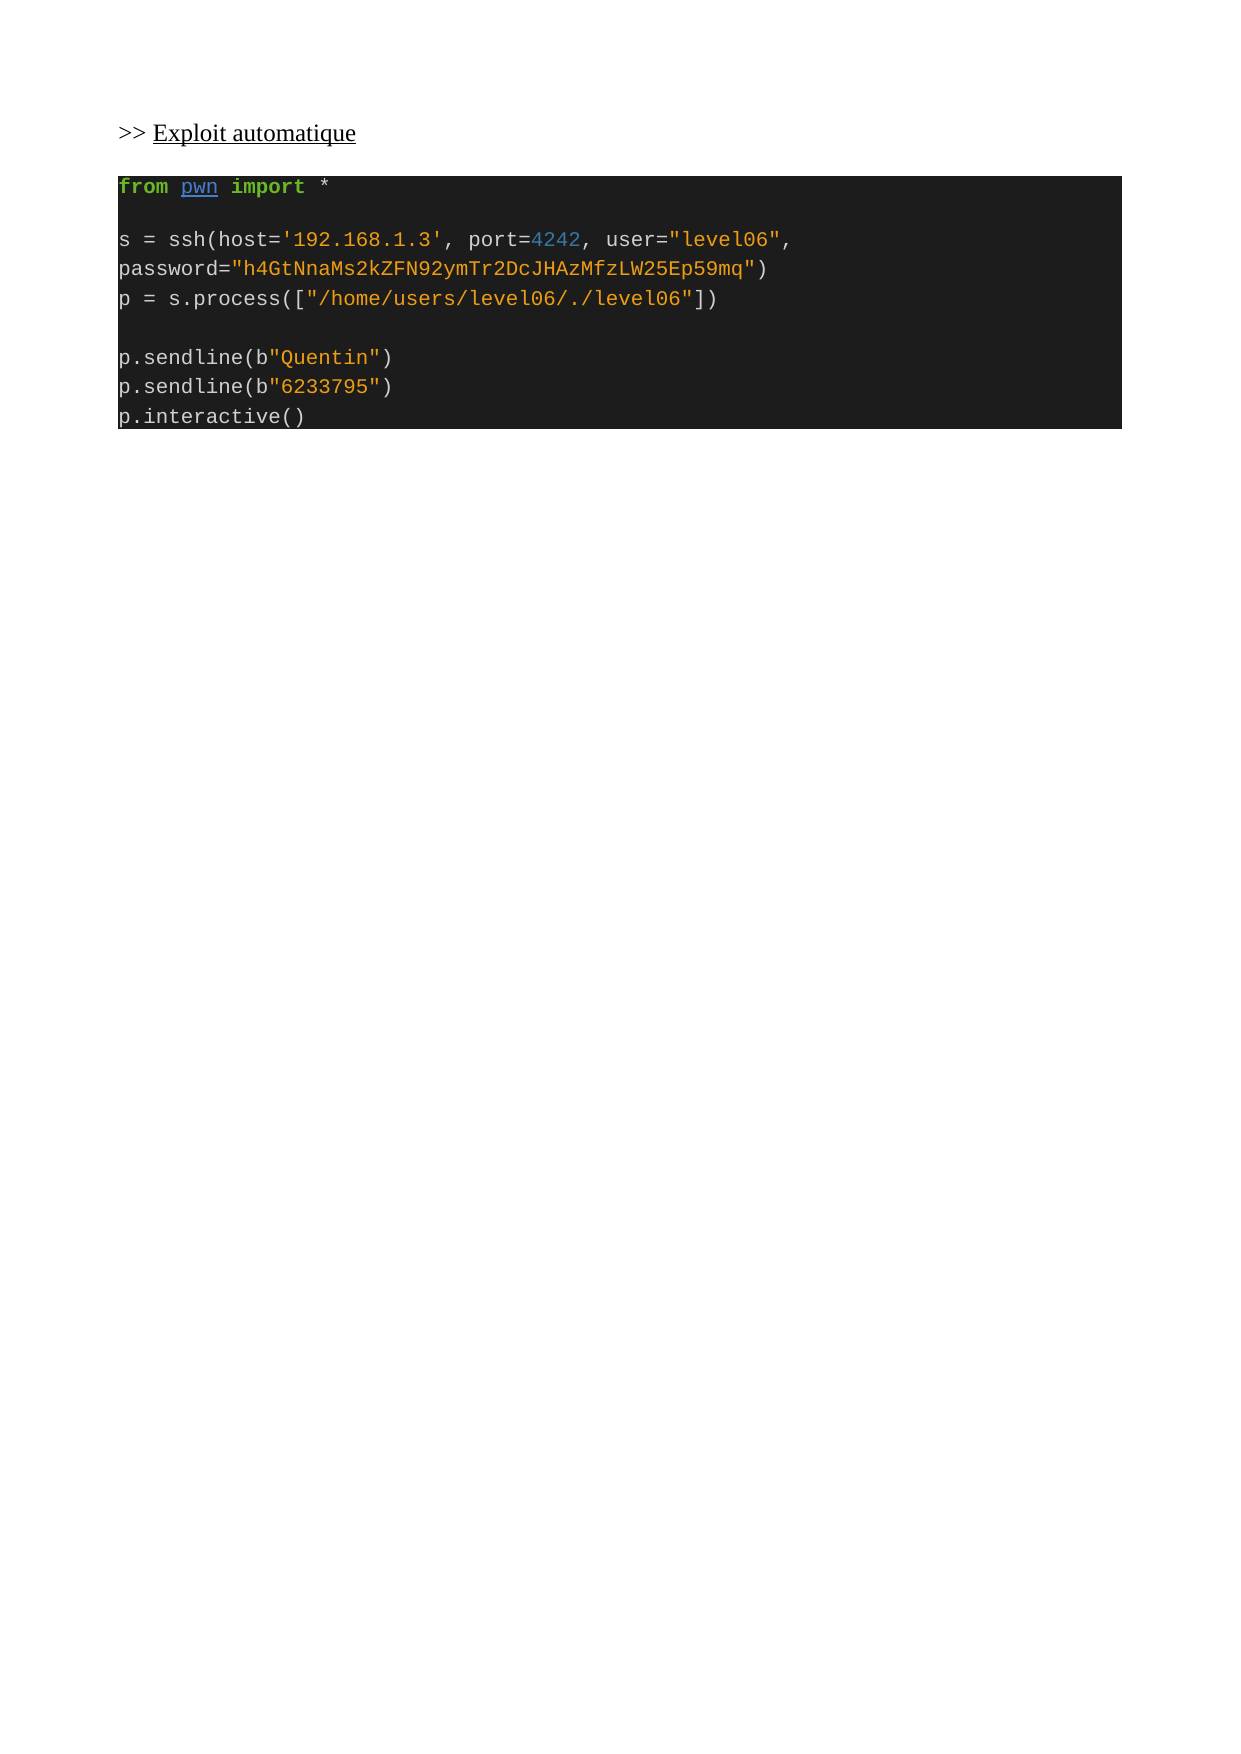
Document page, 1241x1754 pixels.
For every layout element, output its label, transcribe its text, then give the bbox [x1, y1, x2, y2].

text p.sendline(b"Quentin") [118, 347, 1122, 370]
text p.sendline(b"6233795") [118, 376, 1122, 400]
text p.interactive() [118, 406, 1122, 429]
text >> Exploit automatique [118, 118, 1122, 147]
text from pwn import * [118, 176, 1122, 199]
text p = s.process(["/home/users/level06/./level06"]) [118, 288, 1122, 311]
text s = ssh(host='192.168.1.3', port=4242, user="level06", password="h4GtNnaMs2kZFN92ymTr2DcJHAzMfzLW25Ep59mq") [118, 229, 1122, 282]
